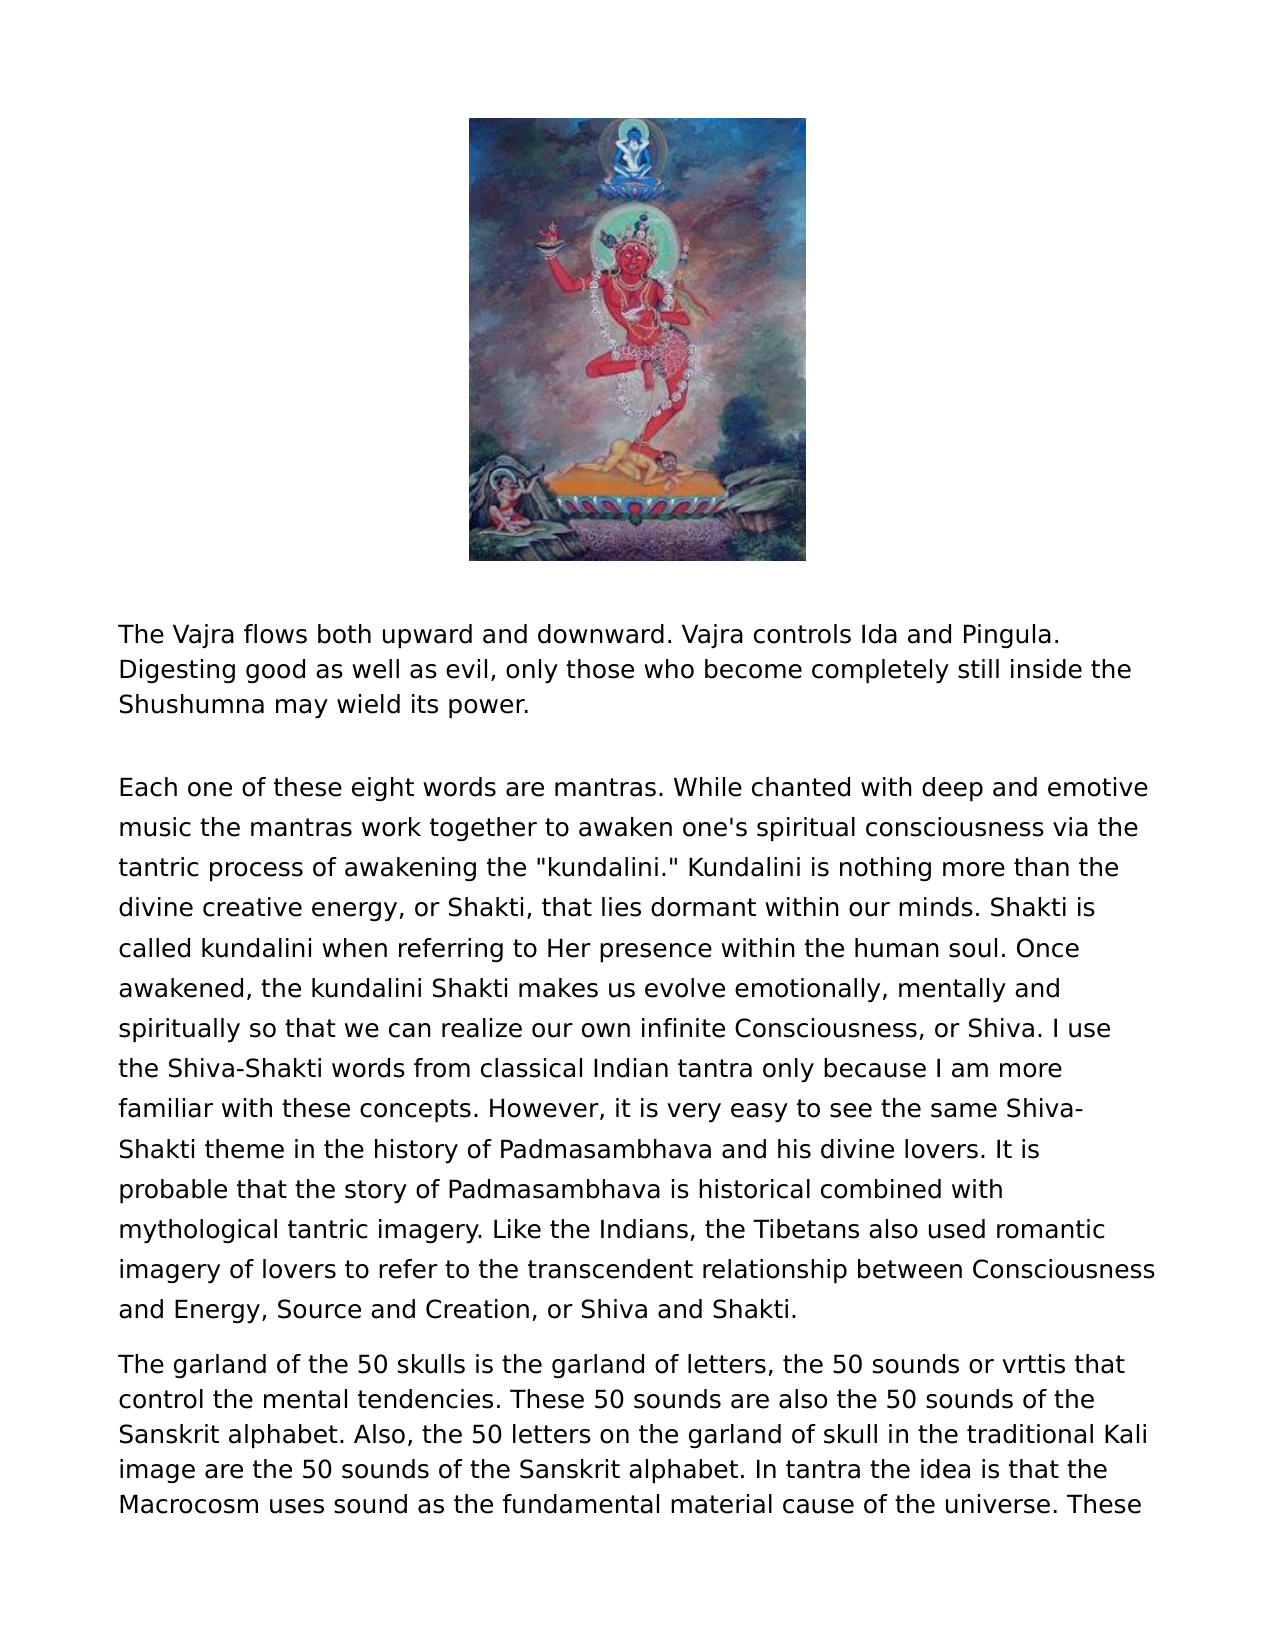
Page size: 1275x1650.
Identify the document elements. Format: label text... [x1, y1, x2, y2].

text The garland of the 50 skulls is the garland of letters, the 50 sounds or vrttis that control the mental tendencies. These 50 sounds are also the 50 sounds of the Sanskrit alphabet. Also, the 50 letters on the garland of skull in the traditional Kali image are the 50 sounds of the Sanskrit alphabet. In tantra the idea is that the Macrocosm uses sound as the fundamental material cause of the universe. These [118, 1351, 1157, 1520]
text The Vajra flows both upward and downward. Vajra controls Ida and Pingula. Digesting good as well as evil, only those who become completely still inside the Shushumna may wield its power. [118, 620, 1157, 719]
picture [469, 118, 806, 561]
text Each one of these eight words are mantras. While chanted with deep and emotive music the mantras work together to awaken one's spiritual consciousness via the tantric process of awakening the "kundalini." Kundalini is nothing more than the divine creative energy, or Shakti, that lies dormant within our minds. Shakti is called kundalini when referring to Her presence within the human soul. Once awakened, the kundalini Shakti makes us evolve emotionally, mentally and spiritually so that we can realize our own infinite Consciousness, or Shiva. I use the Shiva-Shakti words from classical Indian tantra only because I am more familiar with these concepts. However, it is very easy to see the same Shiva-Shakti theme in the history of Padmasambhava and his divine lovers. It is probable that the story of Padmasambhava is historical combined with mythological tantric imagery. Like the Indians, the Tibetans also used romantic imagery of lovers to refer to the transcendent relationship between Consciousness and Energy, Source and Creation, or Shiva and Shakti. [118, 773, 1157, 1325]
